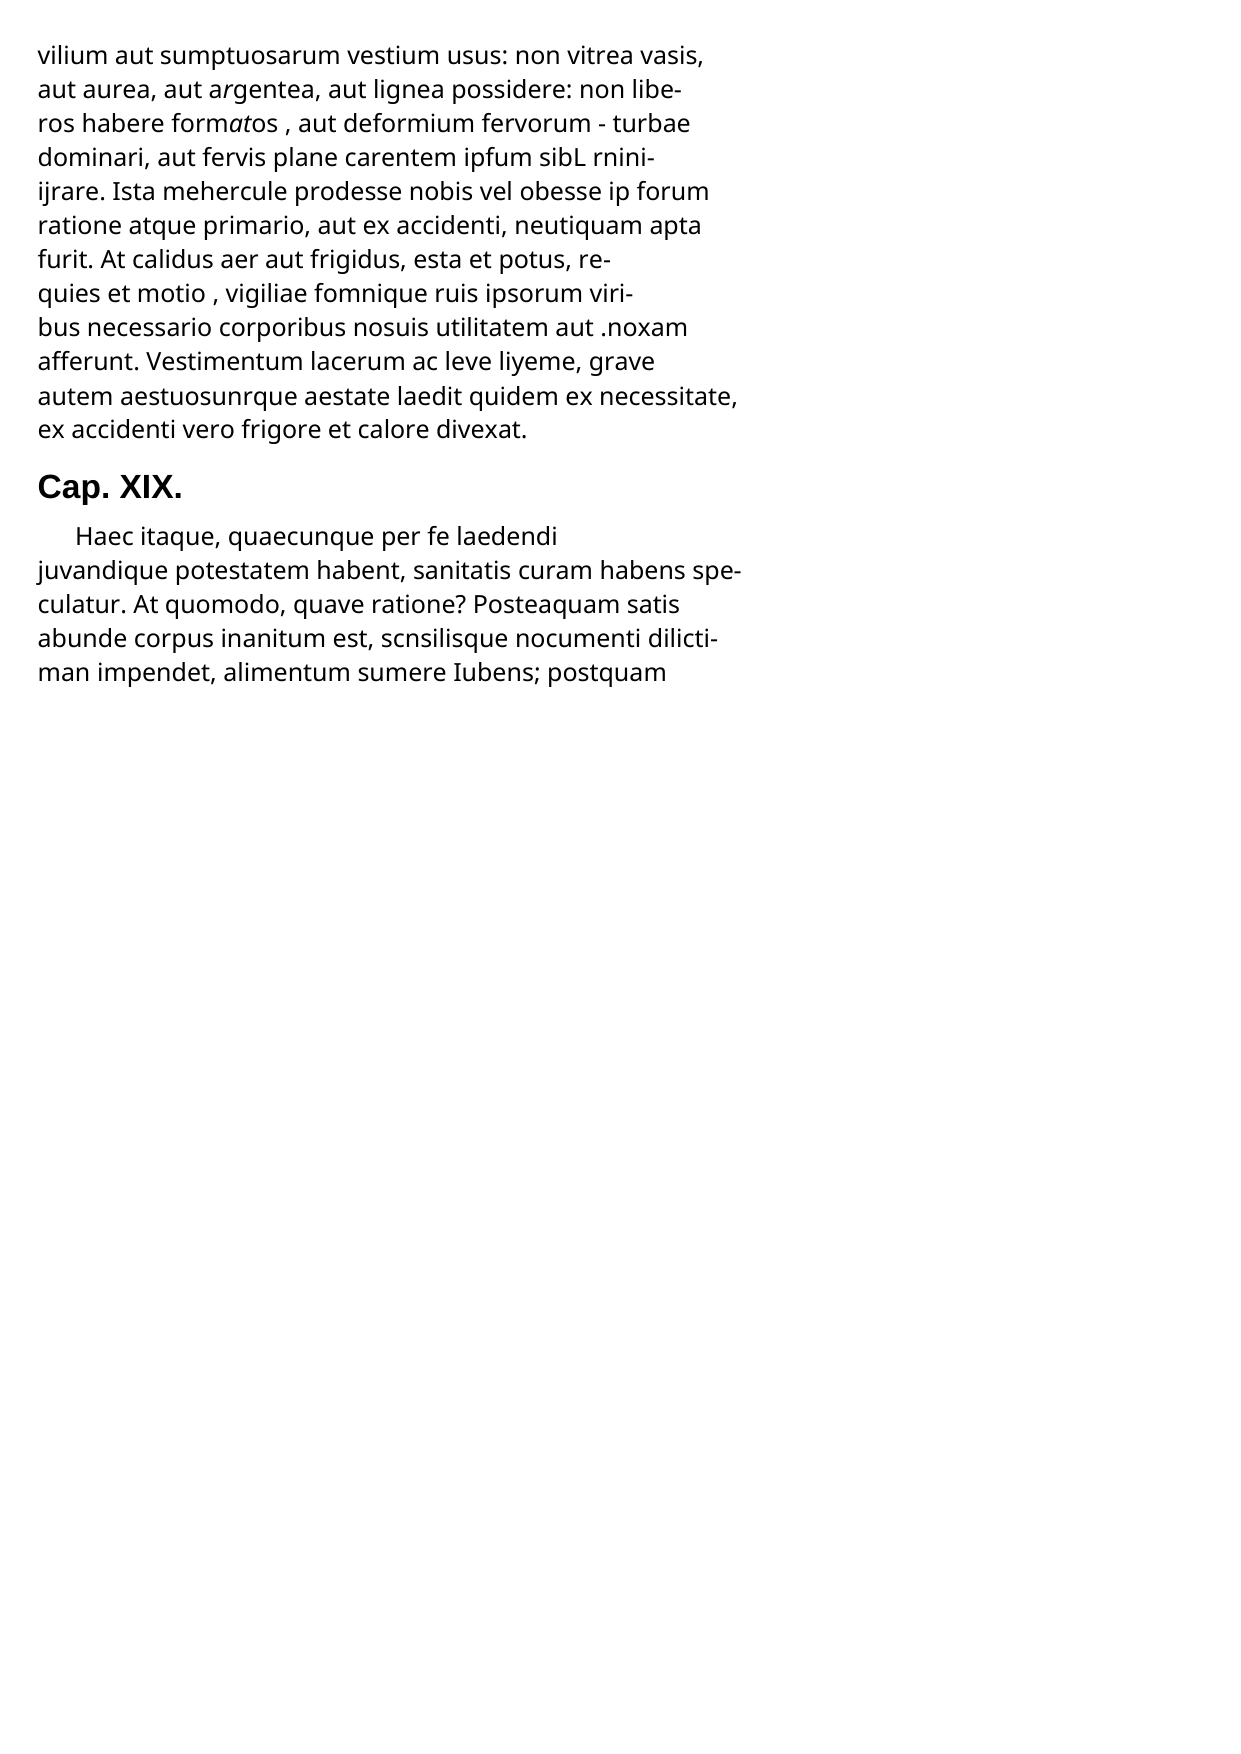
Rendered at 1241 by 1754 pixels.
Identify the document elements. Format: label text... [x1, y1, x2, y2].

subtitle Cap. XIX. [37, 467, 1203, 506]
text vilium aut sumptuosarum vestium usus: non vitrea vasis, aut aurea, aut argentea, aut lignea possidere: non libe- ros habere formatos , aut deformium fervorum - turbae dominari, aut fervis plane carentem ipfum sibL rnini- ijrare. Ista mehercule prodesse nobis vel obesse ip forum ratione atque primario, aut ex accidenti, neutiquam apta furit. At calidus aer aut frigidus, esta et potus, re- quies et motio , vigiliae fomnique ruis ipsorum viri- bus necessario corporibus nosuis utilitatem aut .noxam afferunt. Vestimentum lacerum ac leve liyeme, grave autem aestuosunrque aestate laedit quidem ex necessitate, ex accidenti vero frigore et calore divexat. [37, 37, 1203, 446]
text Haec itaque, quaecunque per fe laedendi juvandique potestatem habent, sanitatis curam habens spe- culatur. At quomodo, quave ratione? Posteaquam satis abunde corpus inanitum est, scnsilisque nocumenti dilicti- man impendet, alimentum sumere Iubens; postquam [37, 518, 1203, 688]
